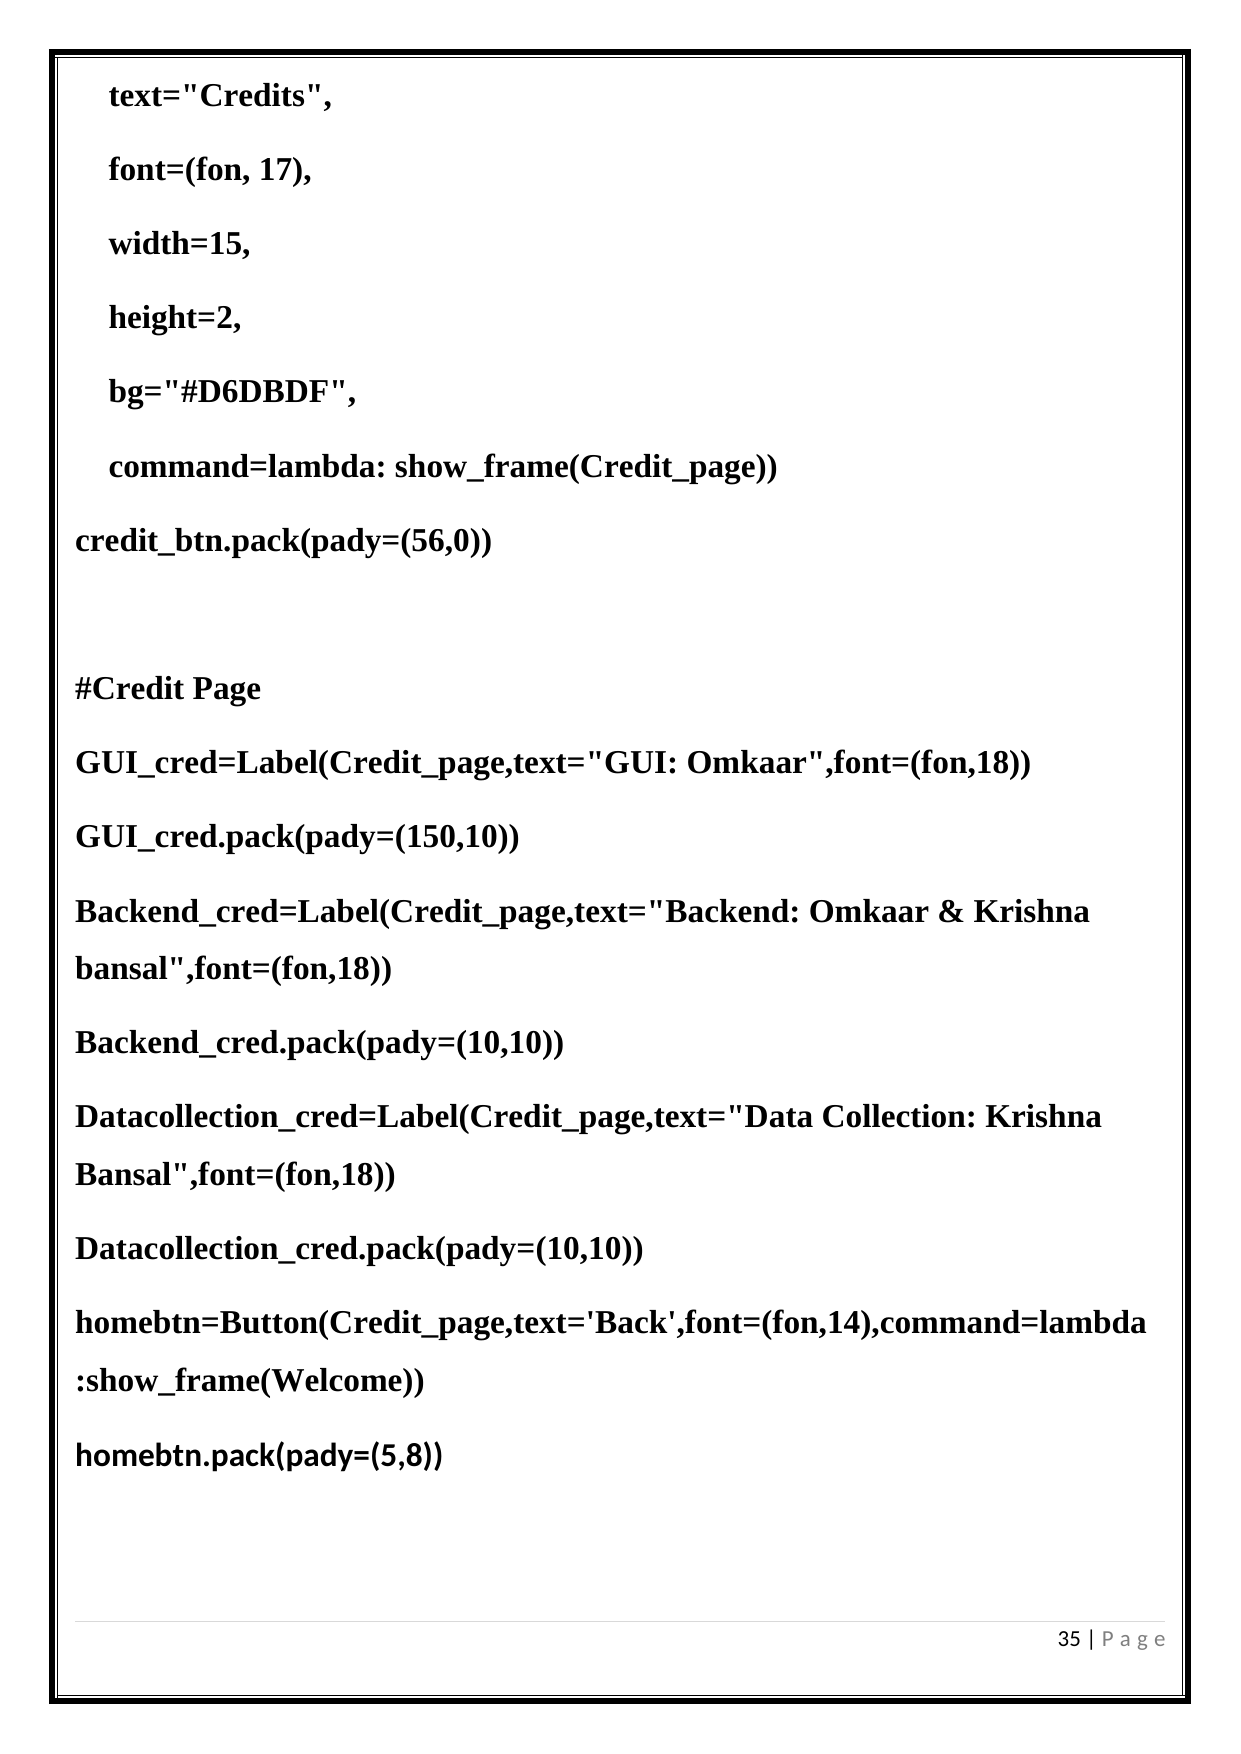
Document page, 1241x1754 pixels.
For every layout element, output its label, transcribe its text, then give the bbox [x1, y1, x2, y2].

text font=(fon, 17), [75, 149, 1165, 187]
text text="Credits", [75, 75, 1165, 113]
text GUI_cred=Label(Credit_page,text="GUI: Omkaar",font=(fon,18)) [75, 742, 1165, 781]
text bg="#D6DBDF", [75, 372, 1165, 410]
text command=lambda: show_frame(Credit_page)) [75, 446, 1165, 484]
text credit_btn.pack(pady=(56,0)) [75, 520, 1165, 558]
text Datacollection_cred=Label(Credit_page,text="Data Collection: Krishna Bansal",font=(fon,18)) [75, 1097, 1165, 1192]
text homebtn=Button(Credit_page,text='Back',font=(fon,14),command=lambda :show_frame(Welcome)) [75, 1302, 1165, 1398]
text GUI_cred.pack(pady=(150,10)) [75, 817, 1165, 855]
text #Credit Page [75, 668, 1165, 707]
text height=2, [75, 297, 1165, 336]
text Datacollection_cred.pack(pady=(10,10)) [75, 1228, 1165, 1267]
text Backend_cred=Label(Credit_page,text="Backend: Omkaar & Krishna bansal",font=(fon,18)) [75, 891, 1165, 987]
text width=15, [75, 223, 1165, 262]
text Backend_cred.pack(pady=(10,10)) [75, 1022, 1165, 1061]
text homebtn.pack(pady=(5,8)) [75, 1434, 1165, 1475]
